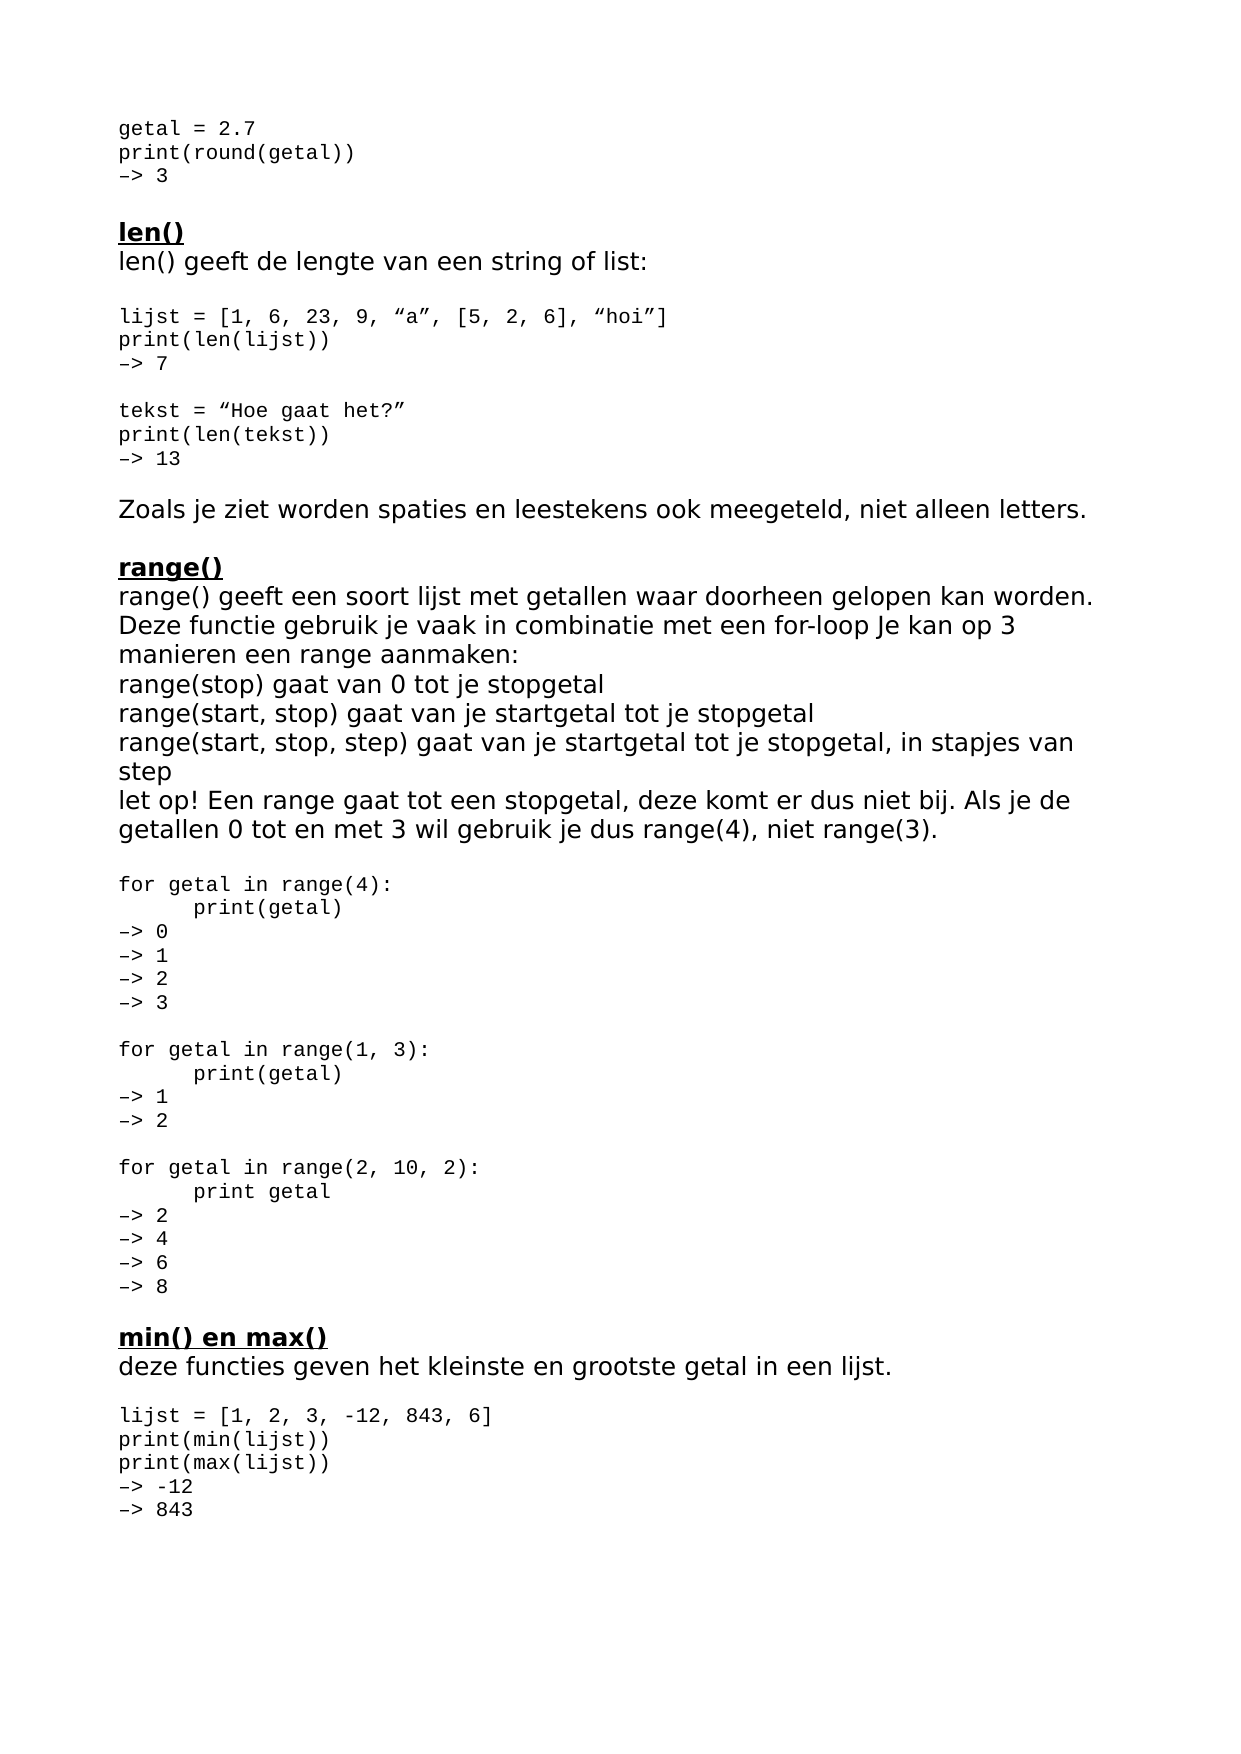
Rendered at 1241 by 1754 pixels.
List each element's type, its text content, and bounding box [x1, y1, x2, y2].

text –> 4 [118, 1228, 1122, 1252]
text for getal in range(1, 3): [118, 1039, 1122, 1063]
text len() geeft de lengte van een string of list: [118, 247, 1122, 277]
text –> 13 [118, 448, 1122, 471]
text let op! Een range gaat tot een stopgetal, deze komt er dus niet bij. Als je de getallen 0 tot en met 3 wil gebruik je dus range(4), niet range(3). [118, 787, 1122, 845]
text –> 1 [118, 1086, 1122, 1110]
text lijst = [1, 6, 23, 9, “a”, [5, 2, 6], “hoi”] [118, 306, 1122, 329]
text –> 3 [118, 165, 1122, 189]
text print(round(getal)) [118, 142, 1122, 165]
text lijst = [1, 2, 3, -12, 843, 6] [118, 1405, 1122, 1428]
text –> -12 [118, 1476, 1122, 1499]
text print(len(lijst)) [118, 329, 1122, 353]
text –> 2 [118, 968, 1122, 992]
text –> 2 [118, 1110, 1122, 1134]
text range(start, stop) gaat van je startgetal tot je stopgetal [118, 699, 1122, 728]
text Zoals je ziet worden spaties en leestekens ook meegeteld, niet alleen letters. [118, 495, 1122, 524]
text –> 7 [118, 353, 1122, 377]
text –> 1 [118, 944, 1122, 968]
text for getal in range(2, 10, 2): [118, 1157, 1122, 1181]
text –> 3 [118, 992, 1122, 1016]
text range() geeft een soort lijst met getallen waar doorheen gelopen kan worden. Deze functie gebruik je vaak in combinatie met een for-loop Je kan op 3 manieren een range aanmaken: [118, 582, 1122, 670]
text range(start, stop, step) gaat van je startgetal tot je stopgetal, in stapjes van step [118, 728, 1122, 787]
text print getal [118, 1181, 1122, 1205]
text range() [118, 553, 1122, 582]
text range(stop) gaat van 0 tot je stopgetal [118, 670, 1122, 699]
text print(getal) [118, 897, 1122, 921]
text print(max(lijst)) [118, 1452, 1122, 1476]
text print(min(lijst)) [118, 1428, 1122, 1452]
text for getal in range(4): [118, 874, 1122, 897]
text –> 2 [118, 1205, 1122, 1228]
text getal = 2.7 [118, 118, 1122, 142]
text min() en max() [118, 1323, 1122, 1352]
text –> 6 [118, 1252, 1122, 1276]
text deze functies geven het kleinste en grootste getal in een lijst. [118, 1352, 1122, 1381]
text print(getal) [118, 1063, 1122, 1086]
text –> 843 [118, 1499, 1122, 1523]
text –> 8 [118, 1276, 1122, 1299]
text print(len(tekst)) [118, 424, 1122, 448]
text tekst = “Hoe gaat het?” [118, 400, 1122, 424]
text len() [118, 218, 1122, 247]
text –> 0 [118, 921, 1122, 944]
